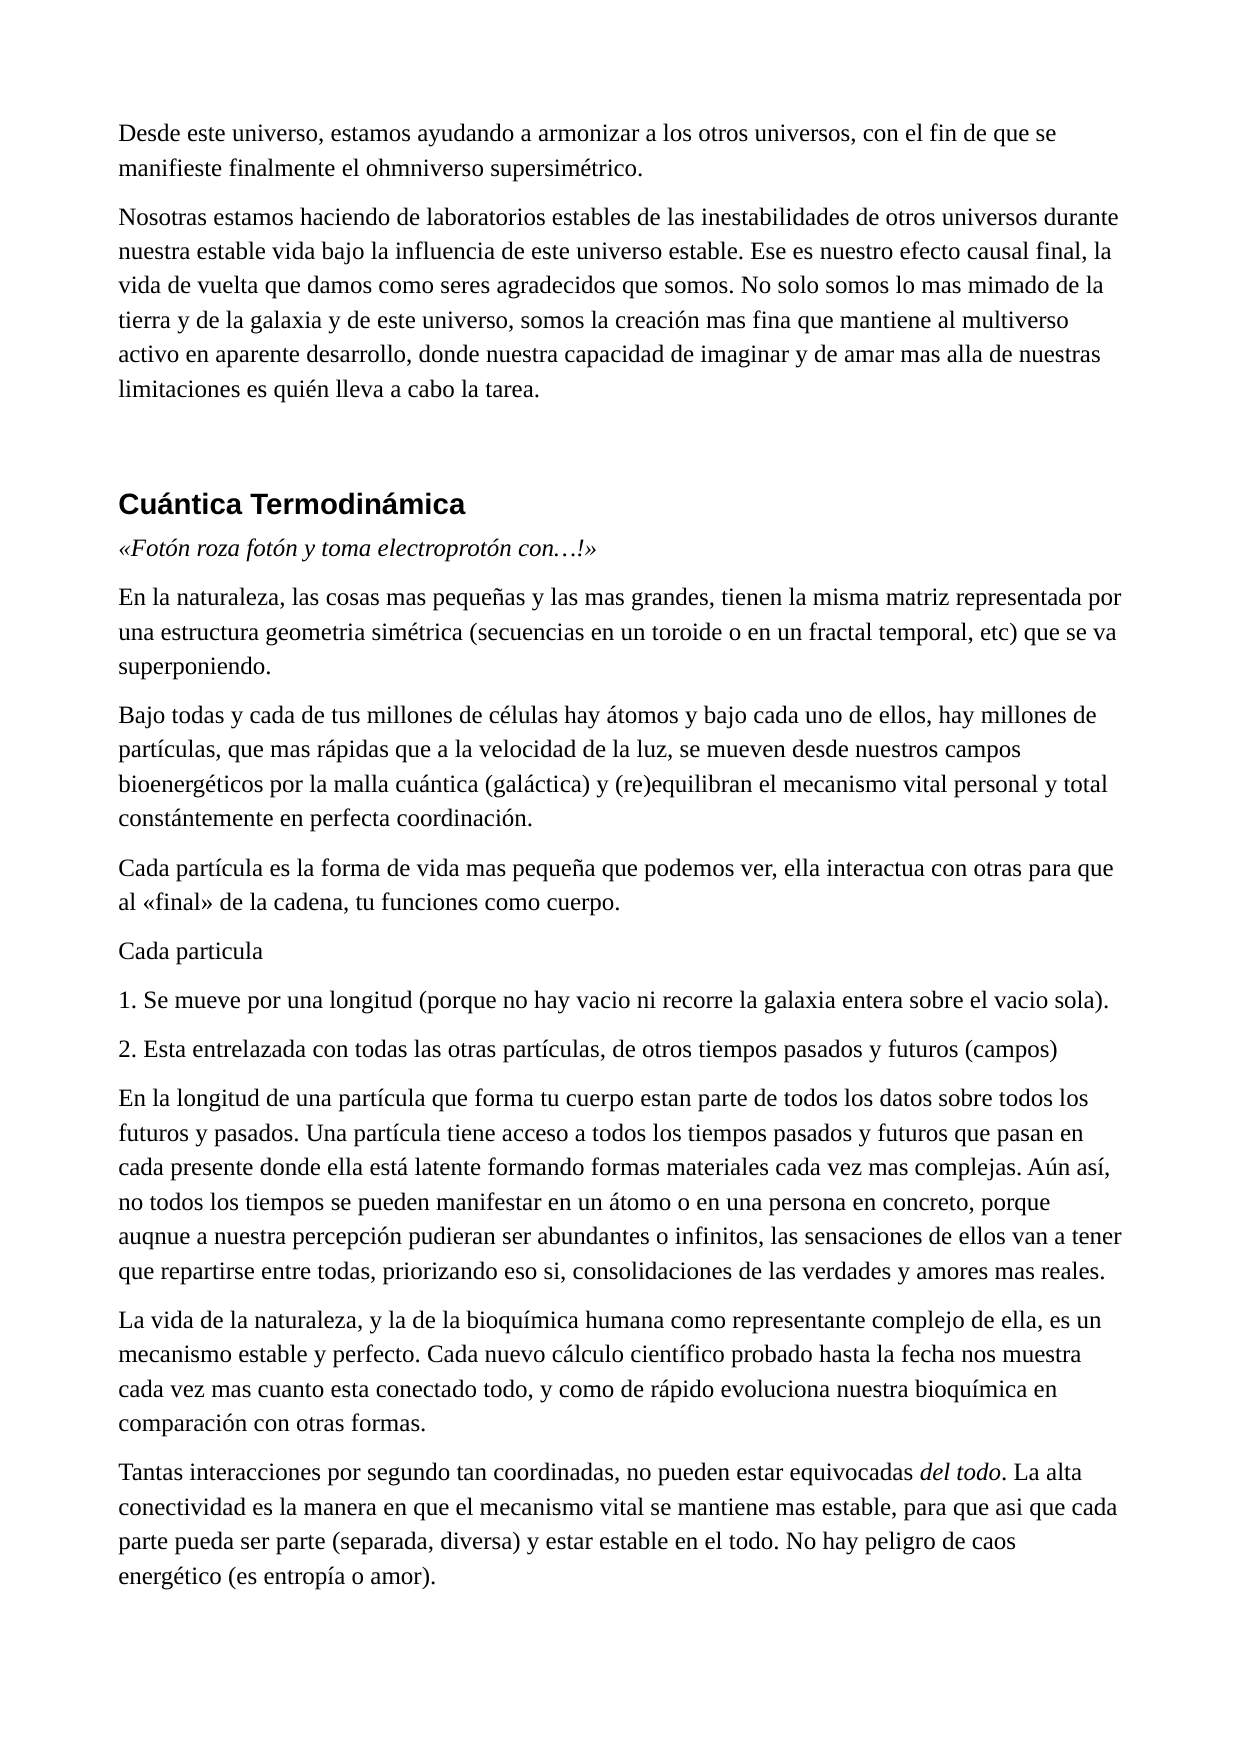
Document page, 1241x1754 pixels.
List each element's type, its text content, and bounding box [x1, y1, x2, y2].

text Bajo todas y cada de tus millones de células hay átomos y bajo cada uno de ellos, hay millones de partículas, que mas rápidas que a la velocidad de la luz, se mueven desde nuestros campos bioenergéticos por la malla cuántica (galáctica) y (re)equilibran el mecanismo vital personal y total constántemente en perfecta coordinación. [118, 700, 1122, 832]
text Cada particula [118, 936, 1122, 965]
text «Fotón roza fotón y toma electroprotón con…!» [118, 533, 1122, 562]
text Tantas interacciones por segundo tan coordinadas, no pueden estar equivocadas del todo. La alta conectividad es la manera en que el mecanismo vital se mantiene mas estable, para que asi que cada parte pueda ser parte (separada, diversa) y estar estable en el todo. No hay peligro de caos energético (es entropía o amor). [118, 1457, 1122, 1589]
text 2. Esta entrelazada con todas las otras partículas, de otros tiempos pasados y futuros (campos) [118, 1034, 1122, 1063]
text En la naturaleza, las cosas mas pequeñas y las mas grandes, tienen la misma matriz representada por una estructura geometria simétrica (secuencias en un toroide o en un fractal temporal, etc) que se va superponiendo. [118, 582, 1122, 680]
text 1. Se mueve por una longitud (porque no hay vacio ni recorre la galaxia entera sobre el vacio sola). [118, 985, 1122, 1014]
text En la longitud de una partícula que forma tu cuerpo estan parte de todos los datos sobre todos los futuros y pasados. Una partícula tiene acceso a todos los tiempos pasados y futuros que pasan en cada presente donde ella está latente formando formas materiales cada vez mas complejas. Aún así, no todos los tiempos se pueden manifestar en un átomo o en una persona en concreto, porque auqnue a nuestra percepción pudieran ser abundantes o infinitos, las sensaciones de ellos van a tener que repartirse entre todas, priorizando eso si, consolidaciones de las verdades y amores mas reales. [118, 1083, 1122, 1284]
text Desde este universo, estamos ayudando a armonizar a los otros universos, con el fin de que se manifieste finalmente el ohmniverso supersimétrico. [118, 118, 1122, 181]
subtitle Cuántica Termodinámica [118, 487, 1122, 521]
text Cada partícula es la forma de vida mas pequeña que podemos ver, ella interactua con otras para que al «final» de la cadena, tu funciones como cuerpo. [118, 853, 1122, 916]
text La vida de la naturaleza, y la de la bioquímica humana como representante complejo de ella, es un mecanismo estable y perfecto. Cada nuevo cálculo científico probado hasta la fecha nos muestra cada vez mas cuanto esta conectado todo, y como de rápido evoluciona nuestra bioquímica en comparación con otras formas. [118, 1305, 1122, 1437]
text Nosotras estamos haciendo de laboratorios estables de las inestabilidades de otros universos durante nuestra estable vida bajo la influencia de este universo estable. Ese es nuestro efecto causal final, la vida de vuelta que damos como seres agradecidos que somos. No solo somos lo mas mimado de la tierra y de la galaxia y de este universo, somos la creación mas fina que mantiene al multiverso activo en aparente desarrollo, donde nuestra capacidad de imaginar y de amar mas alla de nuestras limitaciones es quién lleva a cabo la tarea. [118, 202, 1122, 403]
